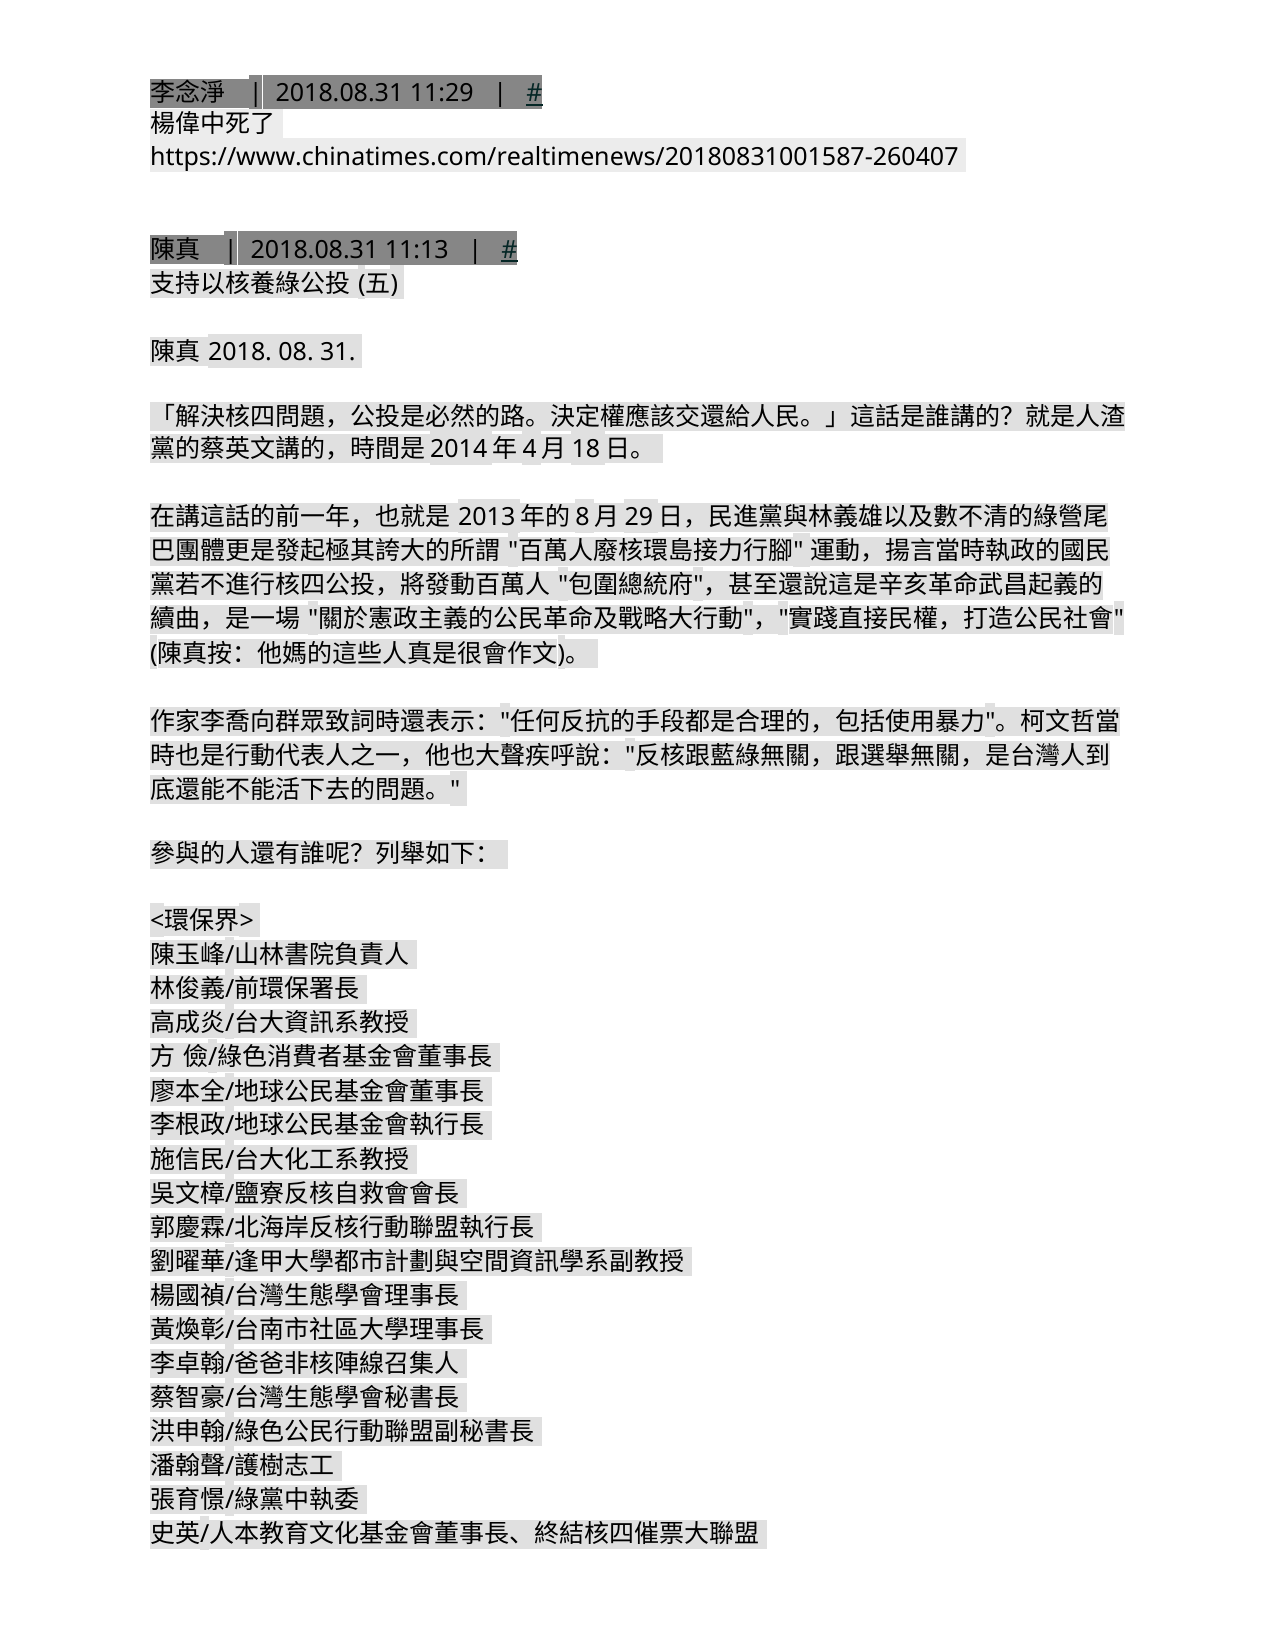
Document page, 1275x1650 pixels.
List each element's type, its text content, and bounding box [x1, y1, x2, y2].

text 李念淨 | 2018.08.31 11:29 | # [150, 75, 1125, 109]
text 陳真 | 2018.08.31 11:13 | # [150, 231, 1125, 265]
text 支持以核養綠公投 (五) 陳真 2018. 08. 31. 「解決核四問題，公投是必然的路。決定權應該交還給人民。」這話是誰講的？就是人渣黨的蔡英文講的，時間是2014年4月18日。 在講這話的前一年，也就是 2013年的8月29日，民進黨與林義雄以及數不清的綠營尾巴團體更是發起極其誇大的所謂 "百萬人廢核環島接力行腳" 運動，揚言當時執政的國民黨若不進行核四公投，將發動百萬人 "包圍總統府"，甚至還說這是辛亥革命武昌起義的續曲，是一場 "關於憲政主義的公民革命及戰略大行動"，"實踐直接民權，打造公民社會" (陳真按：他媽的這些人真是很會作文)。 作家李喬向群眾致詞時還表示："任何反抗的手段都是合理的，包括使用暴力"。柯文哲當時也是行動代表人之一，他也大聲疾呼說："反核跟藍綠無關，跟選舉無關，是台灣人到底還能不能活下去的問題。" 參與的人還有誰呢？列舉如下： <環保界> 陳玉峰/山林書院負責人 林俊義/前環保署長 高成炎/台大資訊系教授 方 儉/綠色消費者基金會董事長 廖本全/地球公民基金會董事長 李根政/地球公民基金會執行長 施信民/台大化工系教授 吳文樟/鹽寮反核自救會會長 郭慶霖/北海岸反核行動聯盟執行長 劉曜華/逢甲大學都市計劃與空間資訊學系副教授 楊國禎/台灣生態學會理事長 黃煥彰/台南市社區大學理事長 李卓翰/爸爸非核陣線召集人 蔡智豪/台灣生態學會秘書長 洪申翰/綠色公民行動聯盟副秘書長 潘翰聲/護樹志工 張育憬/綠黨中執委 史英/人本教育文化基金會董事長、終結核四催票大聯盟 吳靜慧/終結核四催票大聯盟執行長 希婻．瑪飛洑/蘭嶼部落文化基金會秘書長 高清南/1003事件當事人* 文魯彬/台灣蠻野心足生態協會創會理事長 王鐘銘/北海岸反核行動聯盟 陳椒華/電磁波公害防治協會 吳麗慧/台灣水資源保育聯盟 <社會各界> 李喬/作家 王小棣/導演 小 野/作家 張曉風/作家 李幸長/無殼蝸牛運動發起人 楊憲宏/台灣關懷中國人權協會理事長 馮賢賢/公民媒體文化協會秘書長 黃銘崇/中研院歷史語言研究所副研究員 陳月霞/攝影師、作家 郭麗霞/宗教界 吳學文/宗教界 柯文哲/醫師 田秋菫/立法委員 姚文智/立法委員 王麗萍/雲林虎尾厝書店 李順涼/教育界老將(前台中追分國小校長) 林怡岑/大溪草店尾工作室 吳子鈺/ 雨林咖啡 黃文龍/醫師 柯一正/導演 鄭文堂/導演 柯淑卿/導演 顏蘭權/無米樂導演 劉黎兒/作家 吳 晟/作家 宋澤萊/作家 楊 索/作家 林文義/作家 許長仁/作家 張輝誠/作家 郝明義/大塊出版社社長 曾郁雯/作家、珠寶設計師 楊儒門/農民 馮小菲/上下游發起人 陳板/社區文化工作者 曾年有/社區文化工作者 陳錦煌/新港小鎮醫師 楊斯棓/醫師 游熙明/ 劉進興/臺灣科技大學化學工程系教授 謝志誠/台大教授 許雅惠/台灣大學歷史系助理教授 鄭道聰/赤崁文史工作室 蔣耀賢/台灣金甘蔗影展協進會理事長 商毓芳/雲林科技大學助理教授 陳來興/藝術家 陳潔皓/藝術家 逗小花/藝術家 廖志桓/建築師 洪啟嵩/國際禪學大師 黃紫婕/台灣不丹經濟文化交流協會理事長 龔詠涵/芳療師 江嘉萍/綠元氣促進會總幹事 陳世憲/書法家 許信良/社會改革者 施明德/社會改革者 張燦鍙/社會改革者 施蜜娜/社會改革者 許龍俊/社會改革者 陳婉真/社會改革者 姚立明/文化大學教授 劉坤鱧/社會改革者 黃智賢/媒體人 <青年學生> 陳為廷/清華大學人社系 魏揚/清華大學社會所研究生 劉子鳳/陽明大學心智哲學研究所研究生 賈伯楷/淡海青年陣線 林飛帆/台大前研究生協會主席 洗義哲/青年離島陣線共同發起人 <各地代表> 余國信/嘉義洪雅書房房主 劉世偉/三重社區大學校長 呂東杰/我是大溪人粉絲頁團長(嵐水) 王浩宇/我是中壢人粉絲頁團長 潘忠政/桃園在地聯盟 阿寶/農民、作家 黃聲遠/建築師 廖鴻基/作家 劉炯錫/臺東大學教授 饒愛琴/台東藝術家 林正杰/社會改革者 鄭文騰/藍色東港溪理事長 林良貞/屏東縣萬年溪保育協會理事長 藍美雅/高雄市行腳共同發起人、大學教授 柯坤佑/高雄旗美行腳共同發起人 陳盛頌/高雄橋仔頭藝術村村長 李俊賢/前高雄美術館館長 許玲齡/高雄文化愛河協會會長 李俊陽/新台灣壁畫隊發起人 唐大可/台南市行腳共同發起人 曾旭正/教授* 張新丕/米倉藝術家社區協會前理事長 唐麗芳/雲林故事館計畫主持人 廖嘉展/新故鄉文教基金會董事長 李蘊儀/台中月光小站 黃麥可/土溝美術館 鄭和泰/高雄市茄萣區生態文化協會會長 林文欽/茄萣舢筏協會會長 薛雄介/高雄市蟯港文史協會理事長 潘兆鴻/高雄市大崗山人文協會理事長 林朝鵬/高雄市援剿人文協會理事長 張哲男/高雄市彌羅港文史協會創會理事長 蔡昌杰/高雄市蚵仔寮文化協會前總幹 蘇福龍/大湖社區發展協會執行長 李煌/大湖老唱片主題咖啡館館主 王明發/大湖玉湖窯窯主 陳素雲/雲起時藝術空間業主 鄭秀珍/農春鎮生態教育農園業主 楊正雄/阿蓮區中路社區發展協會理事長 劉亞平/高雄市教育產業工會理事長 薛熒源/錦飛鳳傀儡戲劇團長 李懷錦/六龜區重建關懷協會 李婉玲/六龜區寶來重建協會執行長 打亥/那瑪夏南沙魯部落重建會總幹事 陳光照/桃源區寶山社區發展協會理事 陳聰賢/內門羅漢門文史尋根工作室負責人 呂勝男/鳳山城文化志工協會理事長 曾文吉/鳳山地方文化館館長 ....等等等。 以上是 2013年的事。其實早在距今十五年前，也就是 2003年，民進黨及所謂環保團體就結盟組成「公投廢核四運動聯盟」。國民黨給予正面回應，準備提案進行核四公投。但是，當時執政的民進黨居然改口說國民黨同意核四公投乃是 "權謀詐欺"，要大家別上當，指控說當時的公投法太難過關，要求先修改公投法再來投票。可是很奇怪，民進黨當時是執政黨，要修改公投法應該是他的責任與權力才對。 當時擔任所謂總統府秘書長的民進黨軍師邱義仁，更批評國民黨誤解了林義雄對於核四公投的堅持，他說，林義雄在意的是什麼時候才能舉辦核四公投，「不要把人民的權利先剝奪掉了，然後再來說我可以幫你。」這真是很奇怪的說法，一方面強迫你非同意不可，當對方同意了，卻又改口說你這是玩心機，我才不要你同意。 至於林義雄當時則是公開這麼說的： 「今天，公投法搞成這樣亂糟糟，就是因為立法院那些人根本不知道什麼叫做民主。核電廠爆炸，我想我們台灣的官員不知道會不會（落跑）？還不知道，我們先不要講，最好是那時候我們大家、人民要強勢一點，到總統府、行政院、立法院把它統統包圍起來，要死大家一起死，你們不可以逃跑。」 當時的「公投廢核四運動聯盟」有哪些成員呢？幾乎全是綠油油。請看底下。但是，這些團體現在怎麼不公投了呢？ 511台灣正名運動聯盟 七星生態保育基金會 人本文教基金會台南分會 人本教育基金會 中華民國教育改革協會 中華民國濕地保護聯盟 天主教聖功修女會 主婦聯盟台中工作室 主婦聯盟環境保護基金會 台中市社區婦女成長協會 台北市自閉症家長協會 台東反核廢行動聯盟 台東師範學院教師會 台東縣南島社區大學發展協會 台南市紅樹林保護協會 台南市野鳥學會 台南區基督教大專青年服務中心 台灣二十一世紀議程協會 台灣人權促進會 台灣中社 台灣主婦聯盟生活消費合作社 台灣永續聯盟 台灣生態協會 台灣生態研究中心 台灣東社 台灣南社 台灣國家山岳協會 台灣基督長老教會安順教會 台灣教師聯盟 台灣教授協會 台灣獨立建國聯盟 台灣環境保護聯盟 台灣環境保護聯盟北海岸分會 台灣環境保護聯盟宜蘭分會 台灣環境保護聯盟花蓮分會 台灣環境保護聯盟高雄分會 台灣環境保護聯盟雲林分會 台灣環境保護聯盟彰化分會 台灣藍色東港溪保育協會 平安社教研究院 永續台灣文教基金會 百能企業股份有限公司 尚機股份有限公司 東排灣族反核廢自救會 林義雄 社團法人台灣北社 社團法人看守台灣協會 屏東縣議員黃曉玲服務處 洪雅書房 美濃愛鄉協進會 核四公投促進會 桃園環保協會 海洋台灣文教基金會 草山生態文史聯盟 財團法人伊甸社會福利基金會 財團法人單親兒童文教基金會 財團法人新故鄉文教基金會 財團法人彰化縣私立基督教喜樂保育院 財團法人廣青文教基金會 財團法人雙溪啟智文教基金會 高雄市柴山會 高雄市教師會生態教育中心 高雄市綠色協會 高雄醫界聯盟 婦女新知基金會 淡水史田野工作室 終止童妓協會 揚雪法律事務所 新竹市公害防治協會 嘉義縣教師會 綠色主張工作室 慧海文教基金會 數位台灣家族 澎湖縣生態保育聯盟 澎湖縣沙灘保育協會 澎湖縣野鳥協會 澎湖縣環境保護協會 靜宜大學生態學系 靜宜大學副校長室 環保生活協進會中部辦公室 關懷生命協會 ....等等等 讓我們再把時間從15年前拉回到4年前，同樣是這些人，在2014年7月11日拿著11萬份核四公投連署書，送交中選會，要求提案，並痛批當時執政的馬政府不採用電子化連署，簡直就是大開節能減碳的倒車，並批評連署書中不該要求民眾填寫鄰里等細節資料，刁難人民神聖的公投權力。 對於這一點，我倒是很認同，可是，現在人渣黨執政這麼多年了，不但沒有採取電子化連署，不但沒有簡化鄰里資料細節，甚至還變本加厲在所謂 "六都" 的填寫方式上設下陷阱，例如六都之前不能寫台灣省，但表格上卻又偏偏列出這個選項要你填寫。幾個人會知道寫 "台灣省高雄市" 或 "台灣省台北市" 是無效的連署呢？ 當時綠營的這些連署活動都沒有過關成案，因為我記得通過門檻好像是要九十幾萬人。因此，林義雄在2013年3月2日寫了一篇文章，譴責這樣一種高難度的公投門檻是一種 "耍弄人民的惡作劇"。林義雄是這麼寫的： 「 公投，大多是弱勢的民間團體要求強勢的政府來辦理，或者國會中的少數為了避免多數的專制而要求公投，這是因為弱勢及少數認為他們的意見是沉默的大眾所贊同。」 林義雄這話講得很對。可是，就在他發動絕食，以生命要脅馬政府封存核四成功之後，居然說核電不需要再公投了，因為大多數民意是反核的。在講這些話的幾個月前，不是才剛說公投是為了 "保障弱勢聲音，避免多數專制" 所設立的神聖民主權利嗎？怎麼現在卻不在乎少數人或沉默者的聲音了？ 林義雄在那篇文章中甚至還這麼說： 「(反對核電) 已經成了世界先進國家的共識，歐洲已經有不少國家有了非核家園、或減少依賴核電的種種政策。台灣人民反核的民意也已經相當清楚。所以政府應該做的是馬上停止興建核電廠，不需要多費手腳去辦理公投。」 但是，沒有投票看看，憑什麼說反核是台灣人毋庸置疑的多數民意呢？而且，世界先進國家只有反煤減碳的潮流與共識，反核並非舉世共識；不但不是共識，支持核電卻反而有逐年增加之趨勢。 我之所以浪費許多時間敘述這些不久之前的 "往事"，原因有三： 一，我真的很納悶人們的記憶力及基本是非判斷力怎麼會這麼差？難道真的看不出是非對錯？真的看不出政治操弄才是島內所謂反核的真正本質？那不是反核，而是反對政治異己，藉以傷害對手。 對於林義雄個人之人品，我無絲毫懷疑，過去不懷疑，現在也不懷疑，將來更不會懷疑。我相信他的正直與利他之心，就如同相信我自己一樣。但他真的有點不明是非，而似乎只是一心以達成某種目的為原則，卻不太在乎手段的正當性。撇開林義雄不談，若講到人渣黨及一大堆社運蟑螂，那就完全臭不可聞了。 二，人事物往往具有某種內在一致性，你不可能了解現在，除非你明白過去，從而也才有可能較為適當地掌握未來。 三，任何事情都一樣，理念是蒼白的，唯有實踐才是真實的。所謂實踐，當然沒有必然形式，總歸是每個人理當知道自己在幹什麼，可別自欺欺人。 [150, 265, 1125, 1550]
text 楊偉中死了 https://www.chinatimes.com/realtimenews/20180831001587-260407 [150, 109, 1125, 206]
